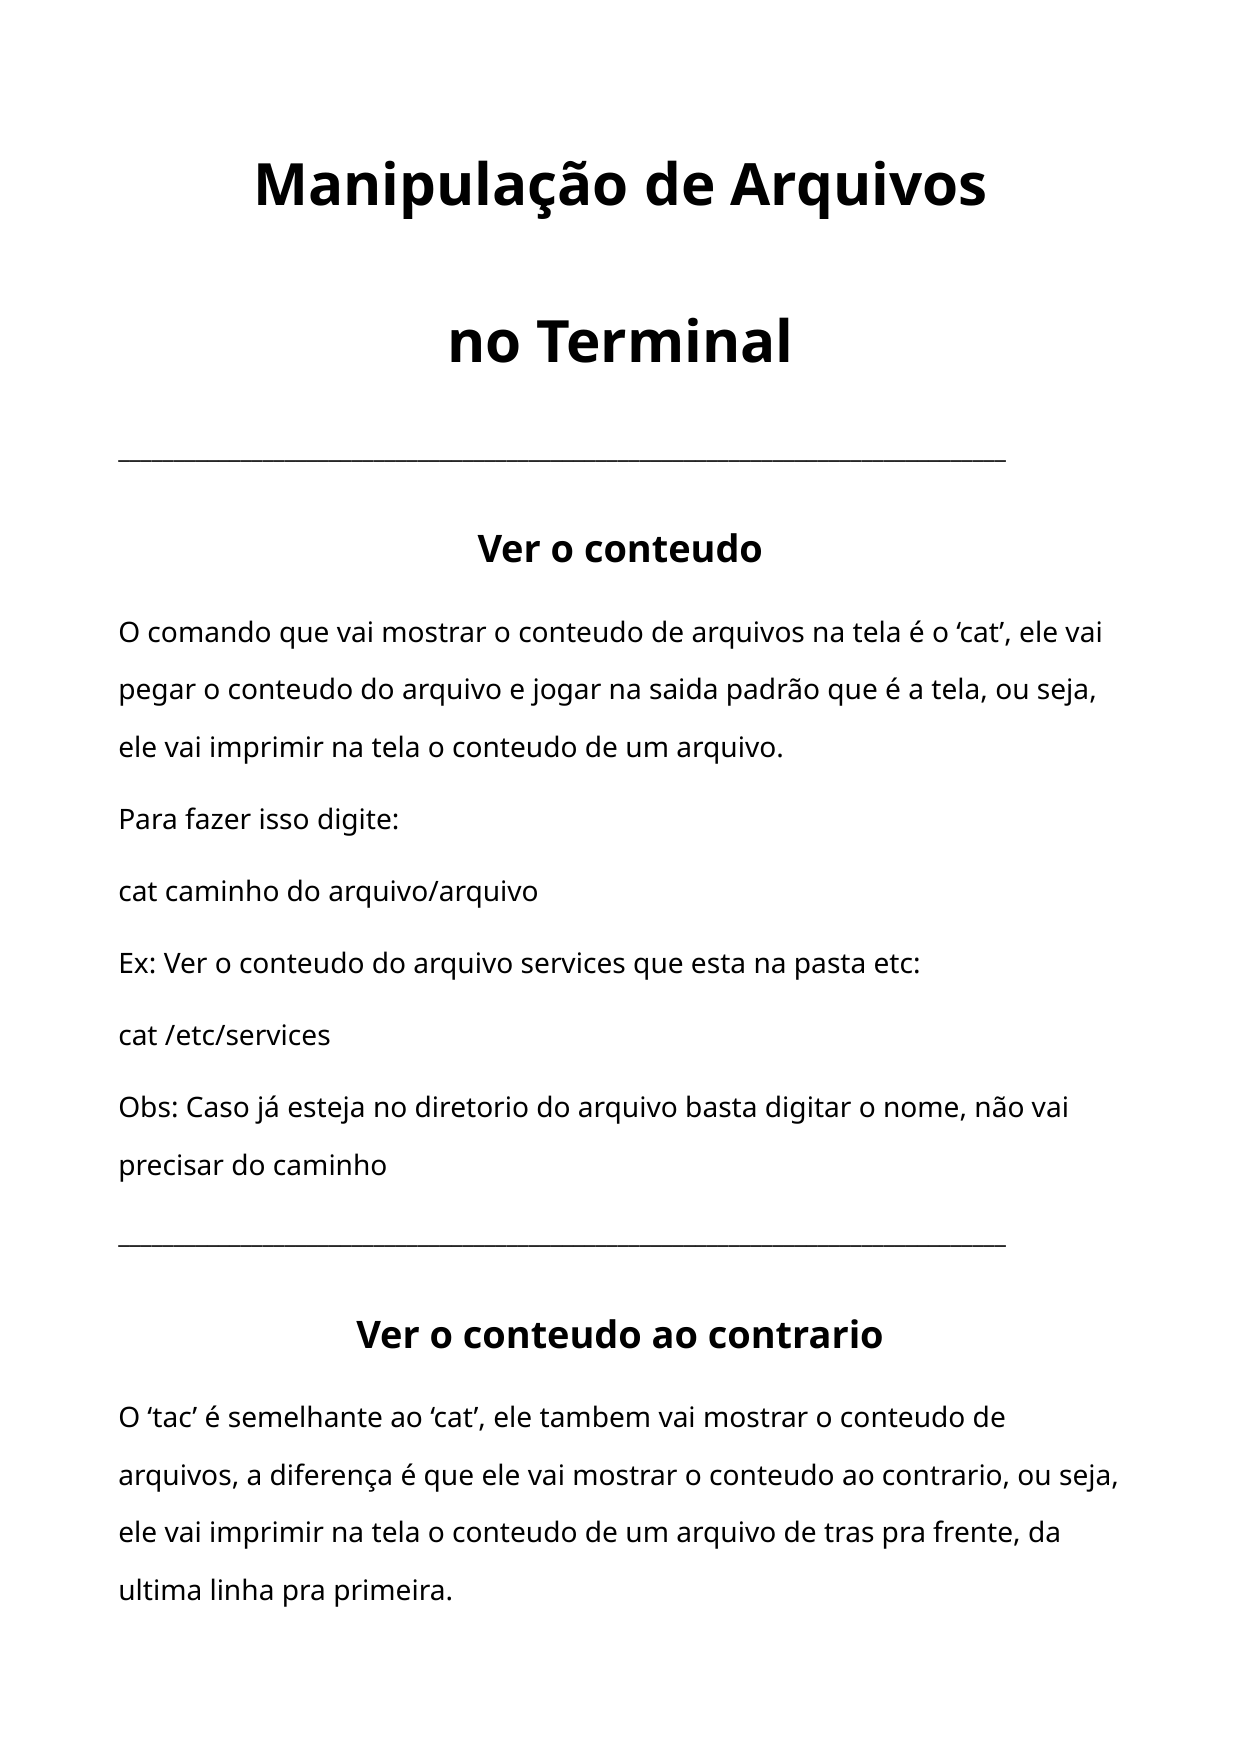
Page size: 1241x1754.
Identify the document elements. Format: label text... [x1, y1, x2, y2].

subtitle Ver o conteudo [118, 522, 1122, 574]
title Manipulação de Arquivos [118, 143, 1122, 223]
title no Terminal [118, 300, 1122, 379]
text ________________________________________________________________________________ [118, 431, 1122, 466]
text O ‘tac’ é semelhante ao ‘cat’, ele tambem vai mostrar o conteudo de arquivos, a diferença é que ele vai mostrar o conteudo ao contrario, ou seja, ele vai imprimir na tela o conteudo de um arquivo de tras pra frente, da ultima linha pra primeira. [118, 1398, 1122, 1608]
subtitle Ver o conteudo ao contrario [118, 1308, 1122, 1359]
text Obs: Caso já esteja no diretorio do arquivo basta digitar o nome, não vai precisar do caminho [118, 1087, 1122, 1183]
text Ex: Ver o conteudo do arquivo services que esta na pasta etc: [118, 943, 1122, 982]
text ________________________________________________________________________________ [118, 1217, 1122, 1251]
text Para fazer isso digite: [118, 799, 1122, 837]
text cat /etc/services [118, 1015, 1122, 1054]
text cat caminho do arquivo/arquivo [118, 871, 1122, 909]
text O comando que vai mostrar o conteudo de arquivos na tela é o ‘cat’, ele vai pegar o conteudo do arquivo e jogar na saida padrão que é a tela, ou seja, ele vai imprimir na tela o conteudo de um arquivo. [118, 612, 1122, 765]
